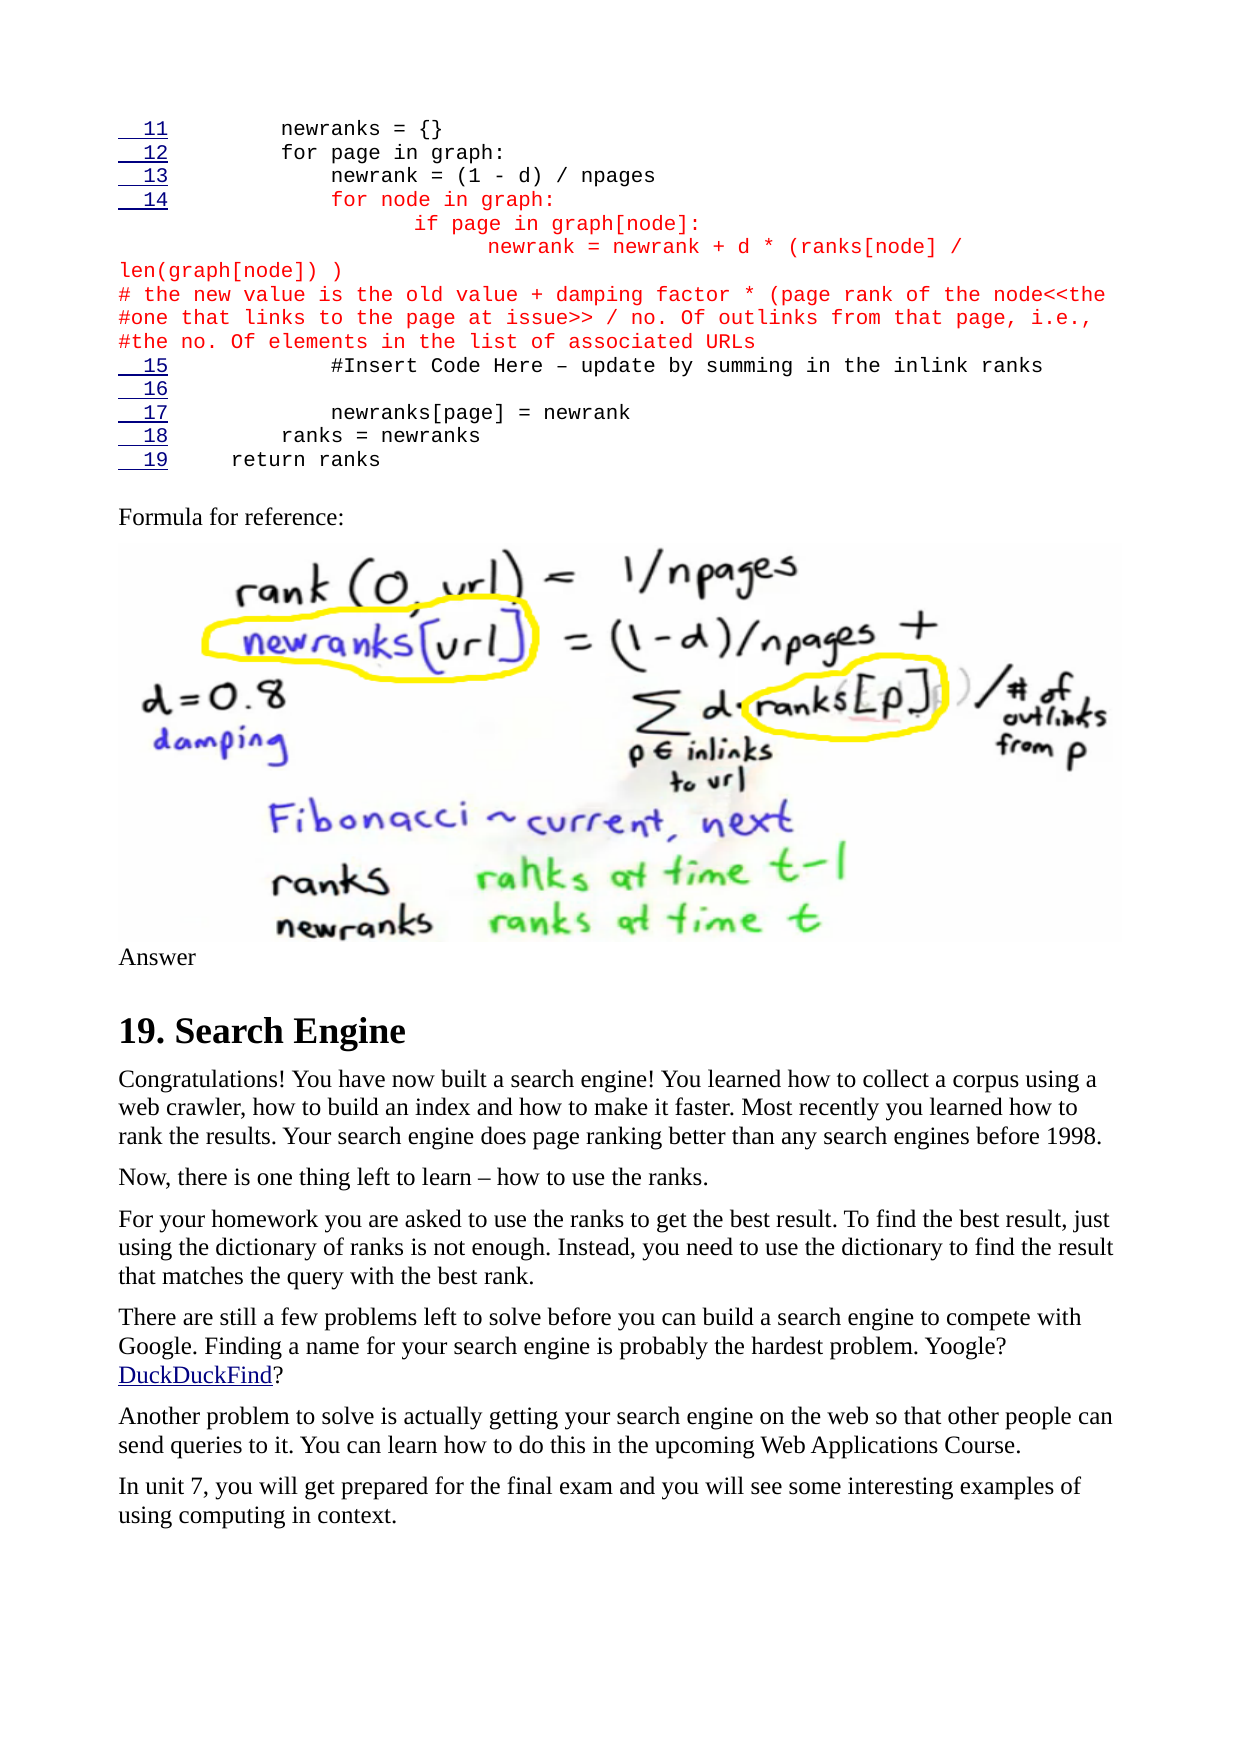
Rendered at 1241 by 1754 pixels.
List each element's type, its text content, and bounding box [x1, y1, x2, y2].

text There are still a few problems left to solve before you can build a search engine to compete with Google. Finding a name for your search engine is probably the hardest problem. Yoogle? DuckDuckFind? [118, 1302, 1122, 1389]
text if page in graph[node]: [118, 213, 1122, 236]
text In unit 7, you will get prepared for the final exam and you will see some interesting examples of using computing in context. [118, 1471, 1122, 1529]
subtitle 19. Search Engine [118, 1008, 1122, 1051]
text 14 for node in graph: [118, 189, 1122, 213]
text 11 newranks = {} [118, 118, 1122, 142]
text 12 for page in graph: [118, 142, 1122, 165]
text Now, there is one thing left to learn – how to use the ranks. [118, 1162, 1122, 1191]
text For your homework you are asked to use the ranks to get the best result. To find the best result, just using the dictionary of ranks is not enough. Instead, you need to use the dictionary to find the result that matches the query with the best rank. [118, 1204, 1122, 1290]
text 15 #Insert Code Here – update by summing in the inlink ranks [118, 354, 1122, 378]
text 18 ranks = newranks [118, 426, 1122, 449]
text 16 [118, 378, 1122, 402]
text Another problem to solve is actually getting your search engine on the web so that other people can send queries to it. You can learn how to do this in the upcoming Web Applications Course. [118, 1401, 1122, 1459]
text Answer [118, 942, 1122, 971]
text Formula for reference: [118, 502, 1122, 531]
text newrank = newrank + d * (ranks[node] / len(graph[node]) ) [118, 236, 1122, 284]
text 17 newranks[page] = newrank [118, 402, 1122, 426]
text 19 return ranks [118, 449, 1122, 473]
text Congratulations! You have now built a search engine! You learned how to collect a corpus using a web crawler, how to build an index and how to make it faster. Most recently you learned how to rank the results. Your search engine does page ranking better than any search engines before 1998. [118, 1064, 1122, 1150]
text # the new value is the old value + damping factor * (page rank of the node<<the #one that links to the page at issue>> / no. Of outlinks from that page, i.e., #the no. Of elements in the list of associated URLs [118, 284, 1122, 354]
text 13 newrank = (1 - d) / npages [118, 165, 1122, 189]
